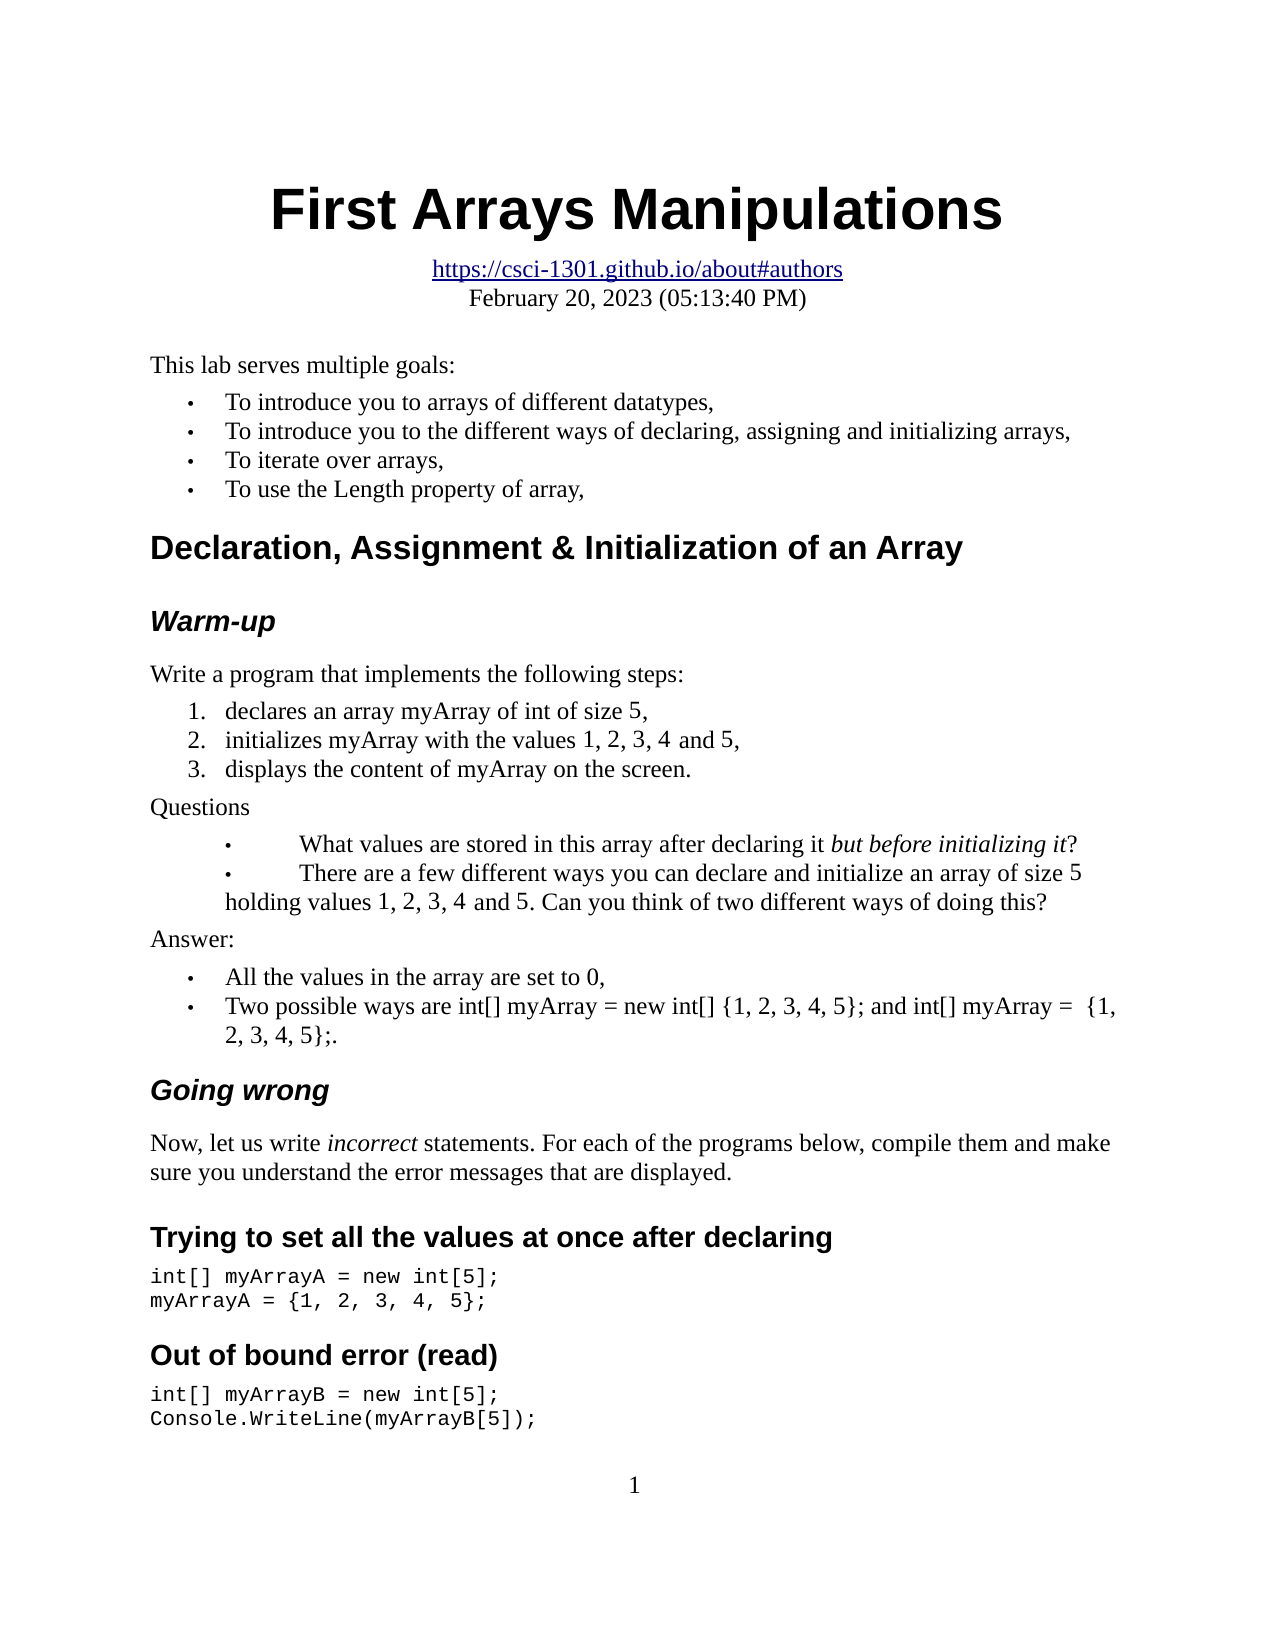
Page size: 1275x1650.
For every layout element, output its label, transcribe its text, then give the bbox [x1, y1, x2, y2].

list What values are stored in this array after declaring it but before initializing it? [225, 829, 1125, 858]
subtitle Going wrong [150, 1073, 1125, 1107]
text Answer: [150, 924, 1125, 953]
list There are a few different ways you can declare and initialize an array of size holding values , , , and . Can you think of two different ways of doing this? [225, 858, 1125, 916]
subtitle Warm-up [150, 604, 1125, 637]
list initializes myArray with the values , , , and , [187, 725, 1125, 754]
text February 20, 2023 (05:13:40 PM) [150, 283, 1125, 312]
title First Arrays Manipulations [150, 175, 1125, 242]
text Now, let us write incorrect statements. For each of the programs below, compile them and make sure you understand the error messages that are displayed. [150, 1128, 1125, 1186]
text Console.WriteLine(myArrayB[5]); [150, 1408, 1125, 1432]
text https://csci-1301.github.io/about#authors [150, 254, 1125, 283]
subtitle Declaration, Assignment & Initialization of an Array [150, 527, 1125, 566]
text myArrayA = {1, 2, 3, 4, 5}; [150, 1289, 1125, 1313]
subtitle Trying to set all the values at once after declaring [150, 1220, 1125, 1253]
text This lab serves multiple goals: [150, 350, 1125, 378]
list To introduce you to arrays of different datatypes, [187, 387, 1125, 416]
text int[] myArrayB = new int[5]; [150, 1384, 1125, 1408]
list Two possible ways are int[] myArray = new int[] {1, 2, 3, 4, 5}; and int[] myArray = {1, 2, 3, 4, 5};. [187, 991, 1125, 1048]
text Write a program that implements the following steps: [150, 659, 1125, 687]
text Questions [150, 792, 1125, 820]
subtitle Out of bound error (read) [150, 1338, 1125, 1372]
list displays the content of myArray on the screen. [187, 754, 1125, 783]
list To iterate over arrays, [187, 445, 1125, 474]
list All the values in the array are set to 0, [187, 962, 1125, 991]
list To use the Length property of array, [187, 474, 1125, 502]
list declares an array myArray of int of size , [187, 696, 1125, 725]
list To introduce you to the different ways of declaring, assigning and initializing arrays, [187, 416, 1125, 445]
text int[] myArrayA = new int[5]; [150, 1266, 1125, 1289]
